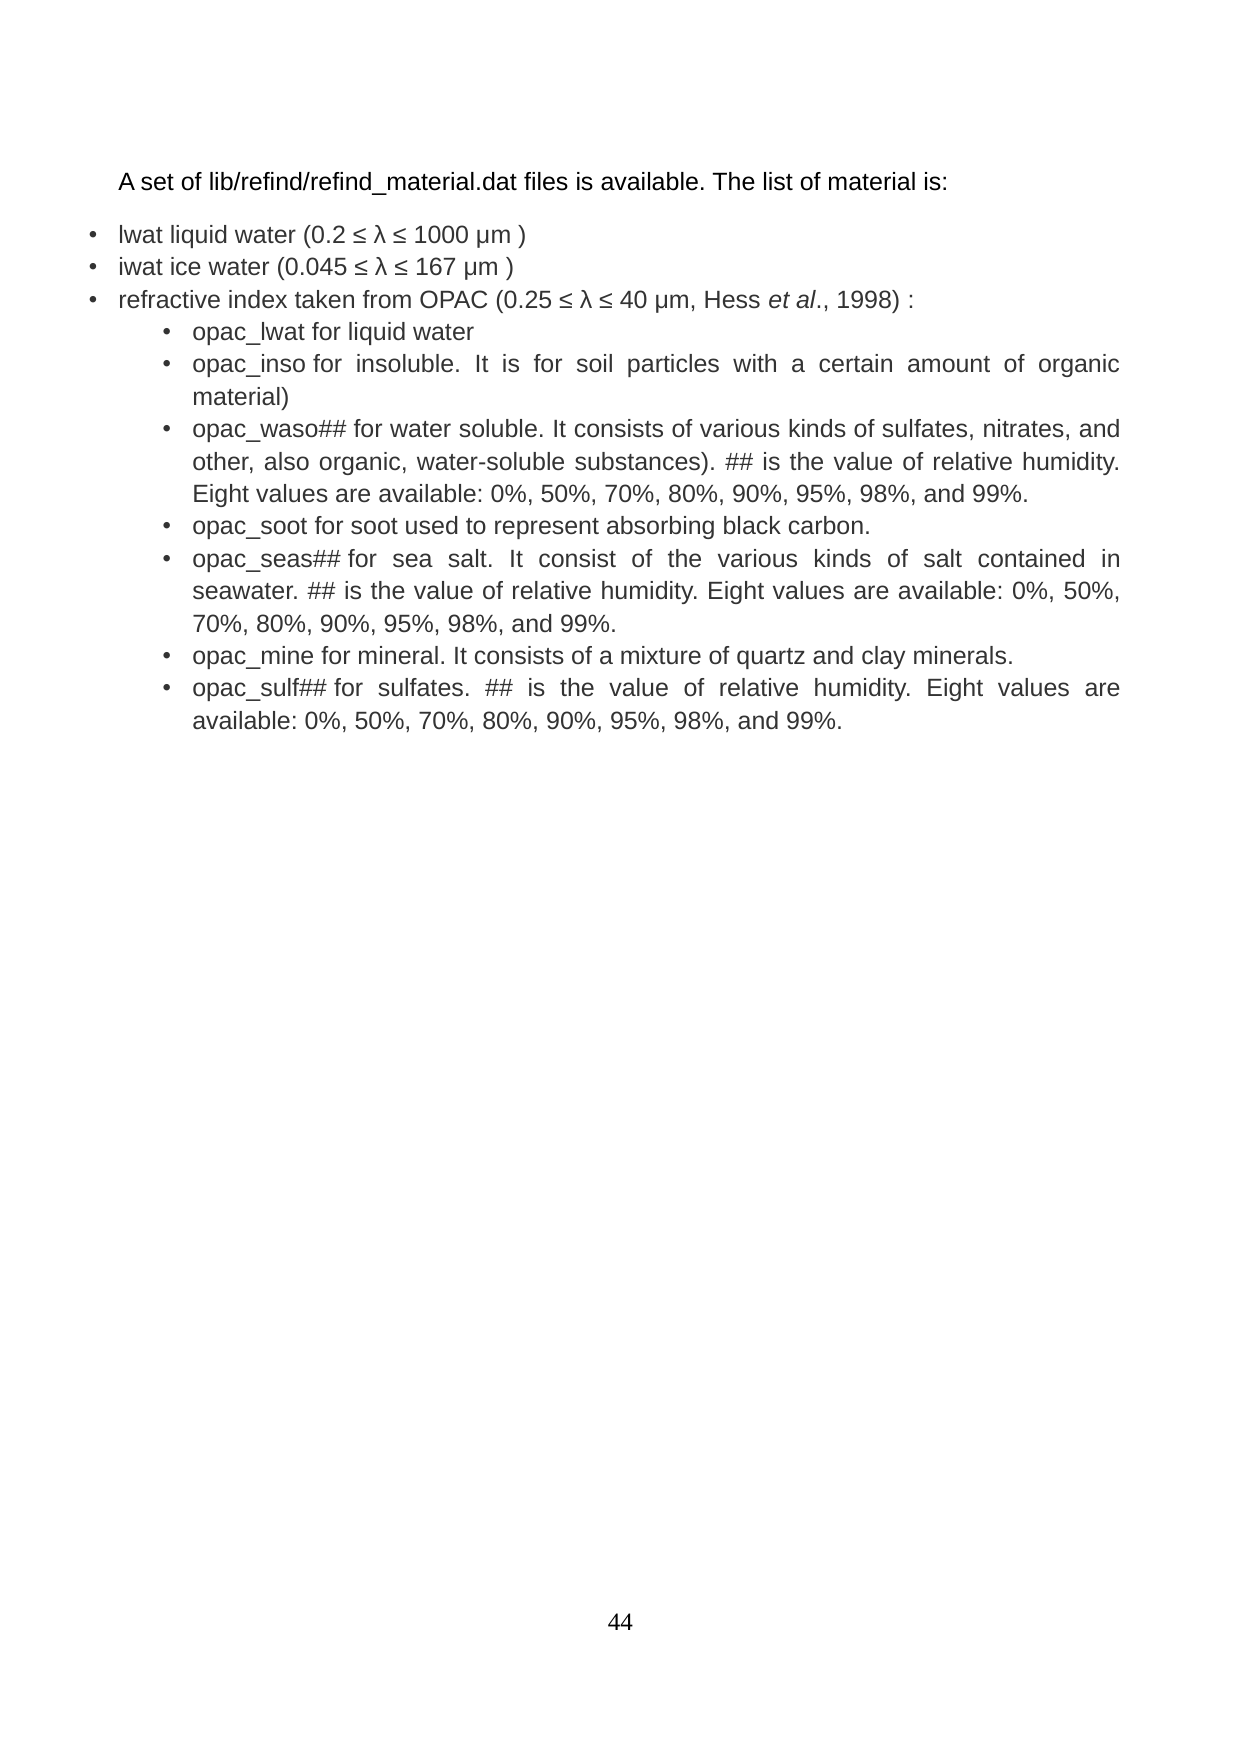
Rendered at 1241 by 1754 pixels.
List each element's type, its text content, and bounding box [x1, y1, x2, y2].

list opac_inso for insoluble. It is for soil particles with a certain amount of organic material) [192, 346, 1122, 411]
list opac_waso## for water soluble. It consists of various kinds of sulfates, nitrates, and other, also organic, water-soluble substances). ## is the value of relative humidity. Eight values are available: 0%, 50%, 70%, 80%, 90%, 95%, 98%, and 99%. [192, 411, 1122, 508]
list opac_lwat for liquid water [192, 313, 1122, 346]
list opac_seas## for sea salt. It consist of the various kinds of salt contained in seawater. ## is the value of relative humidity. Eight values are available: 0%, 50%, 70%, 80%, 90%, 95%, 98%, and 99%. [192, 540, 1122, 637]
list iwat ice water (0.045 ≤ λ ≤ 167 μm ) [118, 249, 1122, 281]
list opac_sulf## for sulfates. ## is the value of relative humidity. Eight values are available: 0%, 50%, 70%, 80%, 90%, 95%, 98%, and 99%. [192, 670, 1122, 734]
list opac_soot for soot used to represent absorbing black carbon. [192, 508, 1122, 540]
list opac_mine for mineral. It consists of a mixture of quartz and clay minerals. [192, 637, 1122, 670]
list refractive index taken from OPAC (0.25 ≤ λ ≤ 40 μm, Hess et al., 1998) : [118, 281, 1122, 313]
list lwat liquid water (0.2 ≤ λ ≤ 1000 μm ) [118, 216, 1122, 249]
text A set of lib/refind/refind_material.dat files is available. The list of material is: [118, 167, 1122, 196]
